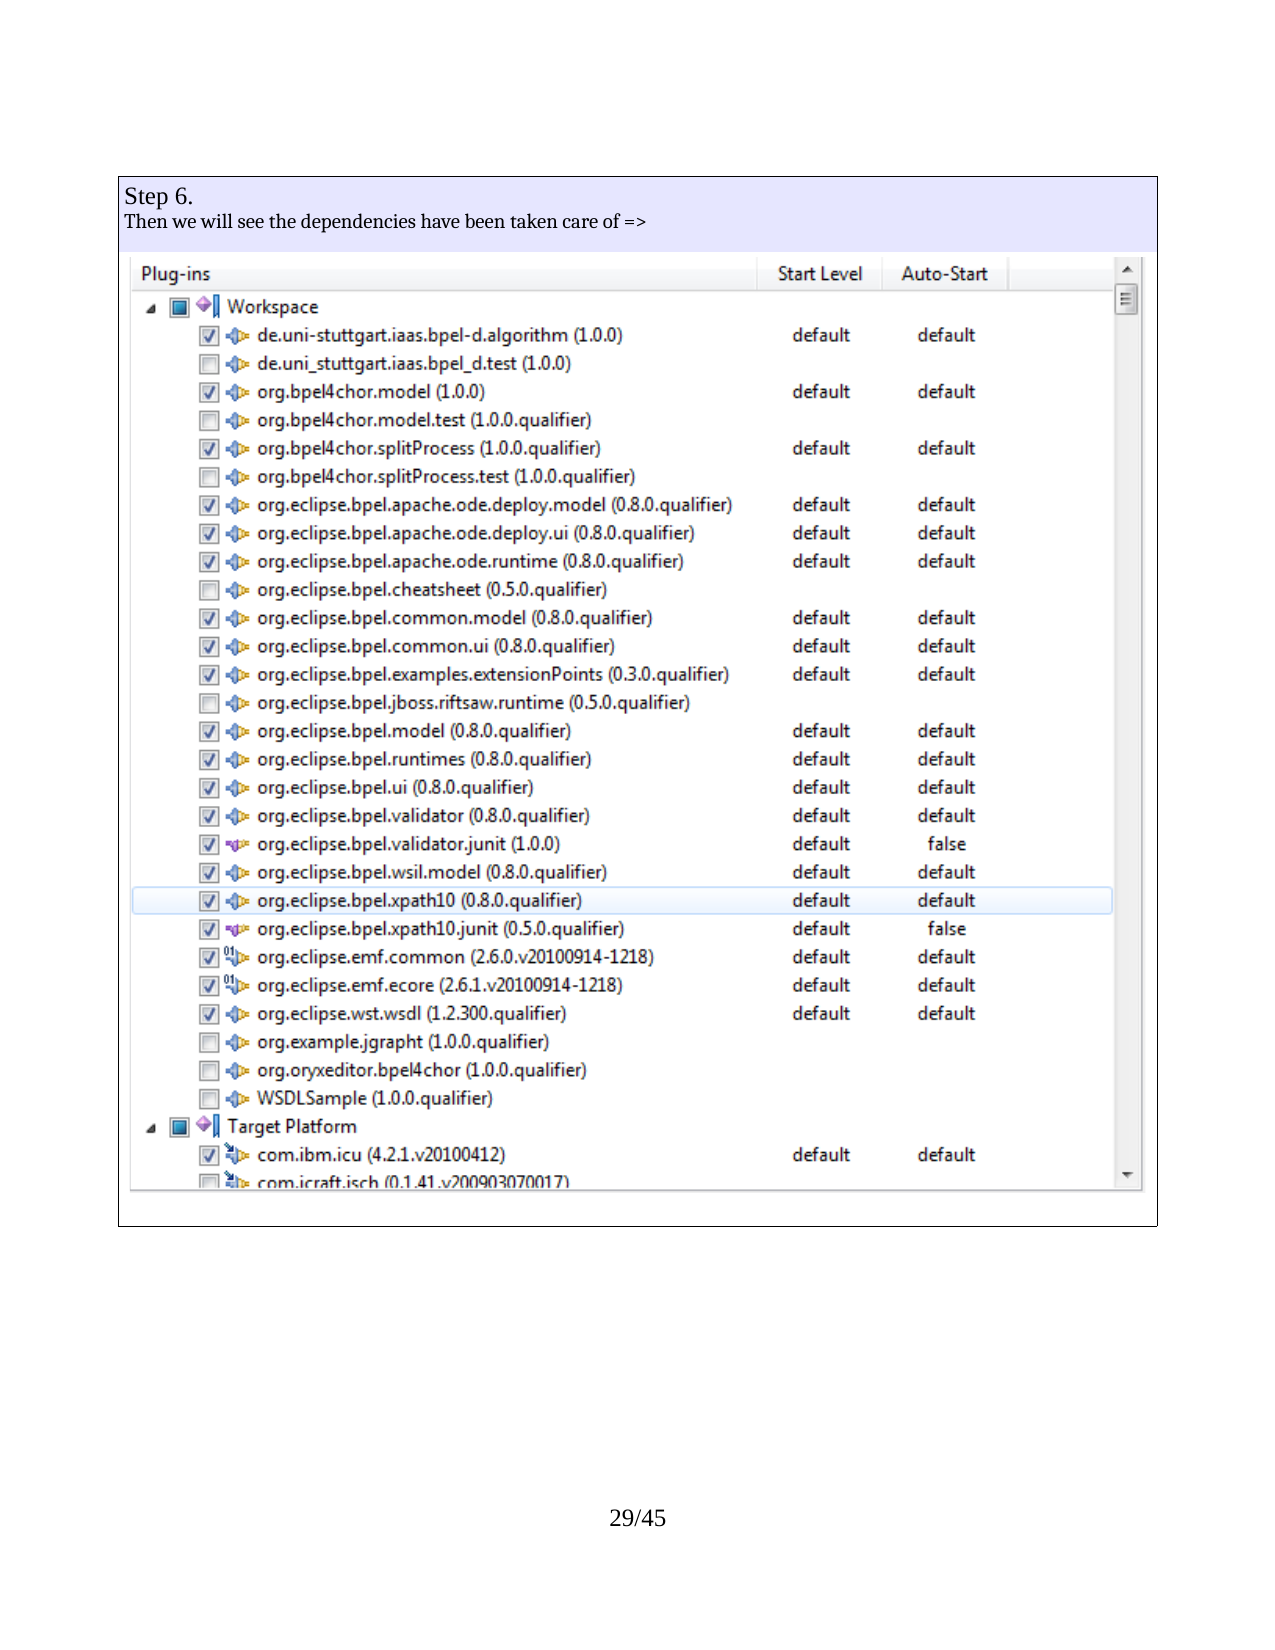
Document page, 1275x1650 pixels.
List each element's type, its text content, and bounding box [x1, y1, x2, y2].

table_header Step 6. Then we will see the dependencies have been taken care of => [119, 177, 1157, 252]
table_cell [119, 252, 1157, 1226]
